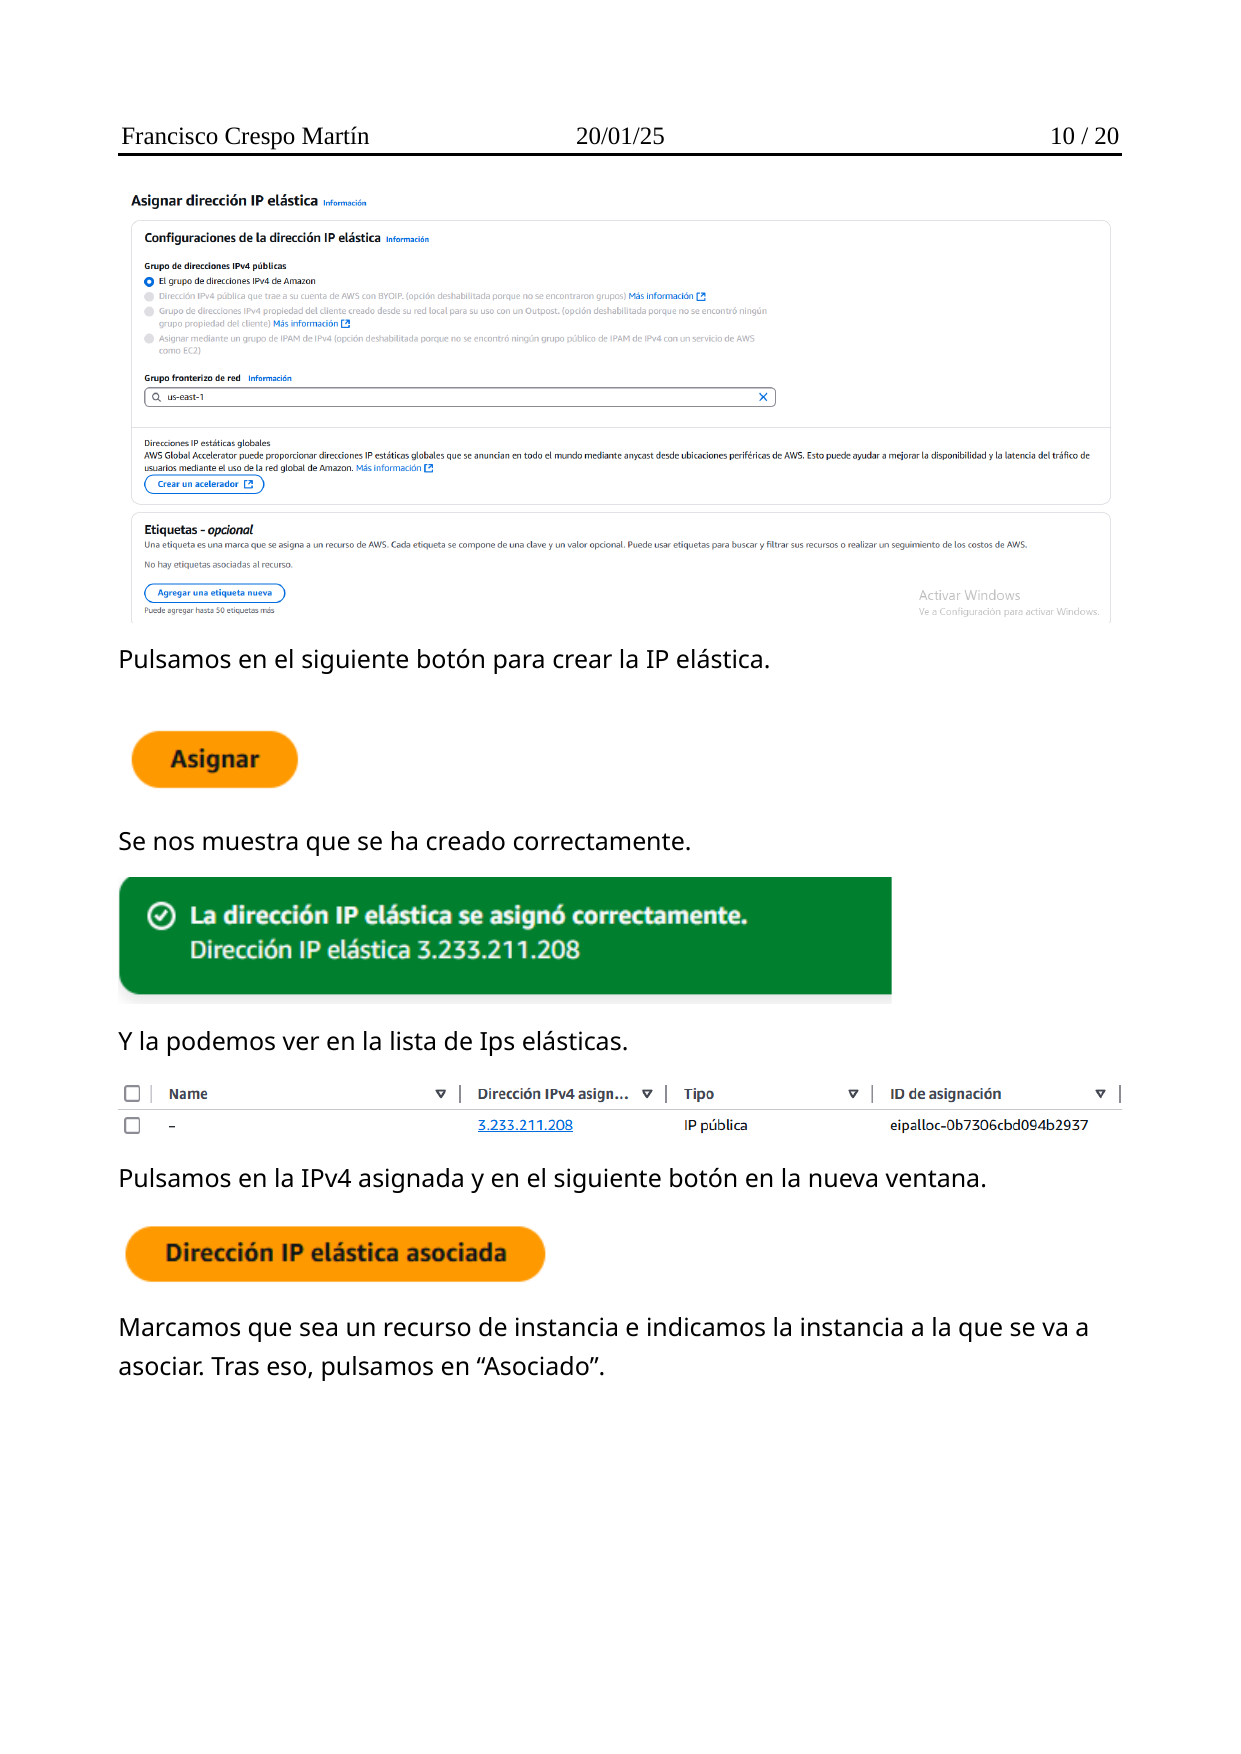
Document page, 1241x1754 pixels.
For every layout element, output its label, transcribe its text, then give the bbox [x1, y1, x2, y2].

picture [118, 1214, 569, 1290]
picture [118, 185, 1123, 623]
text Marcamos que sea un recurso de instancia e indicamos la instancia a la que se va a asociar. Tras eso, pulsamos en “Asociado”. [118, 1309, 1122, 1382]
text Pulsamos en el siguiente botón para crear la IP elástica. [118, 642, 1122, 676]
text Y la podemos ver en la lista de Ips elásticas. [118, 1023, 1122, 1057]
picture [118, 1077, 1123, 1142]
text Pulsamos en la IPv4 asignada y en el siguiente botón en la nueva ventana. [118, 1161, 1122, 1195]
text Se nos muestra que se ha creado correctamente. [118, 823, 1122, 857]
picture [118, 696, 317, 804]
picture [118, 877, 892, 1004]
